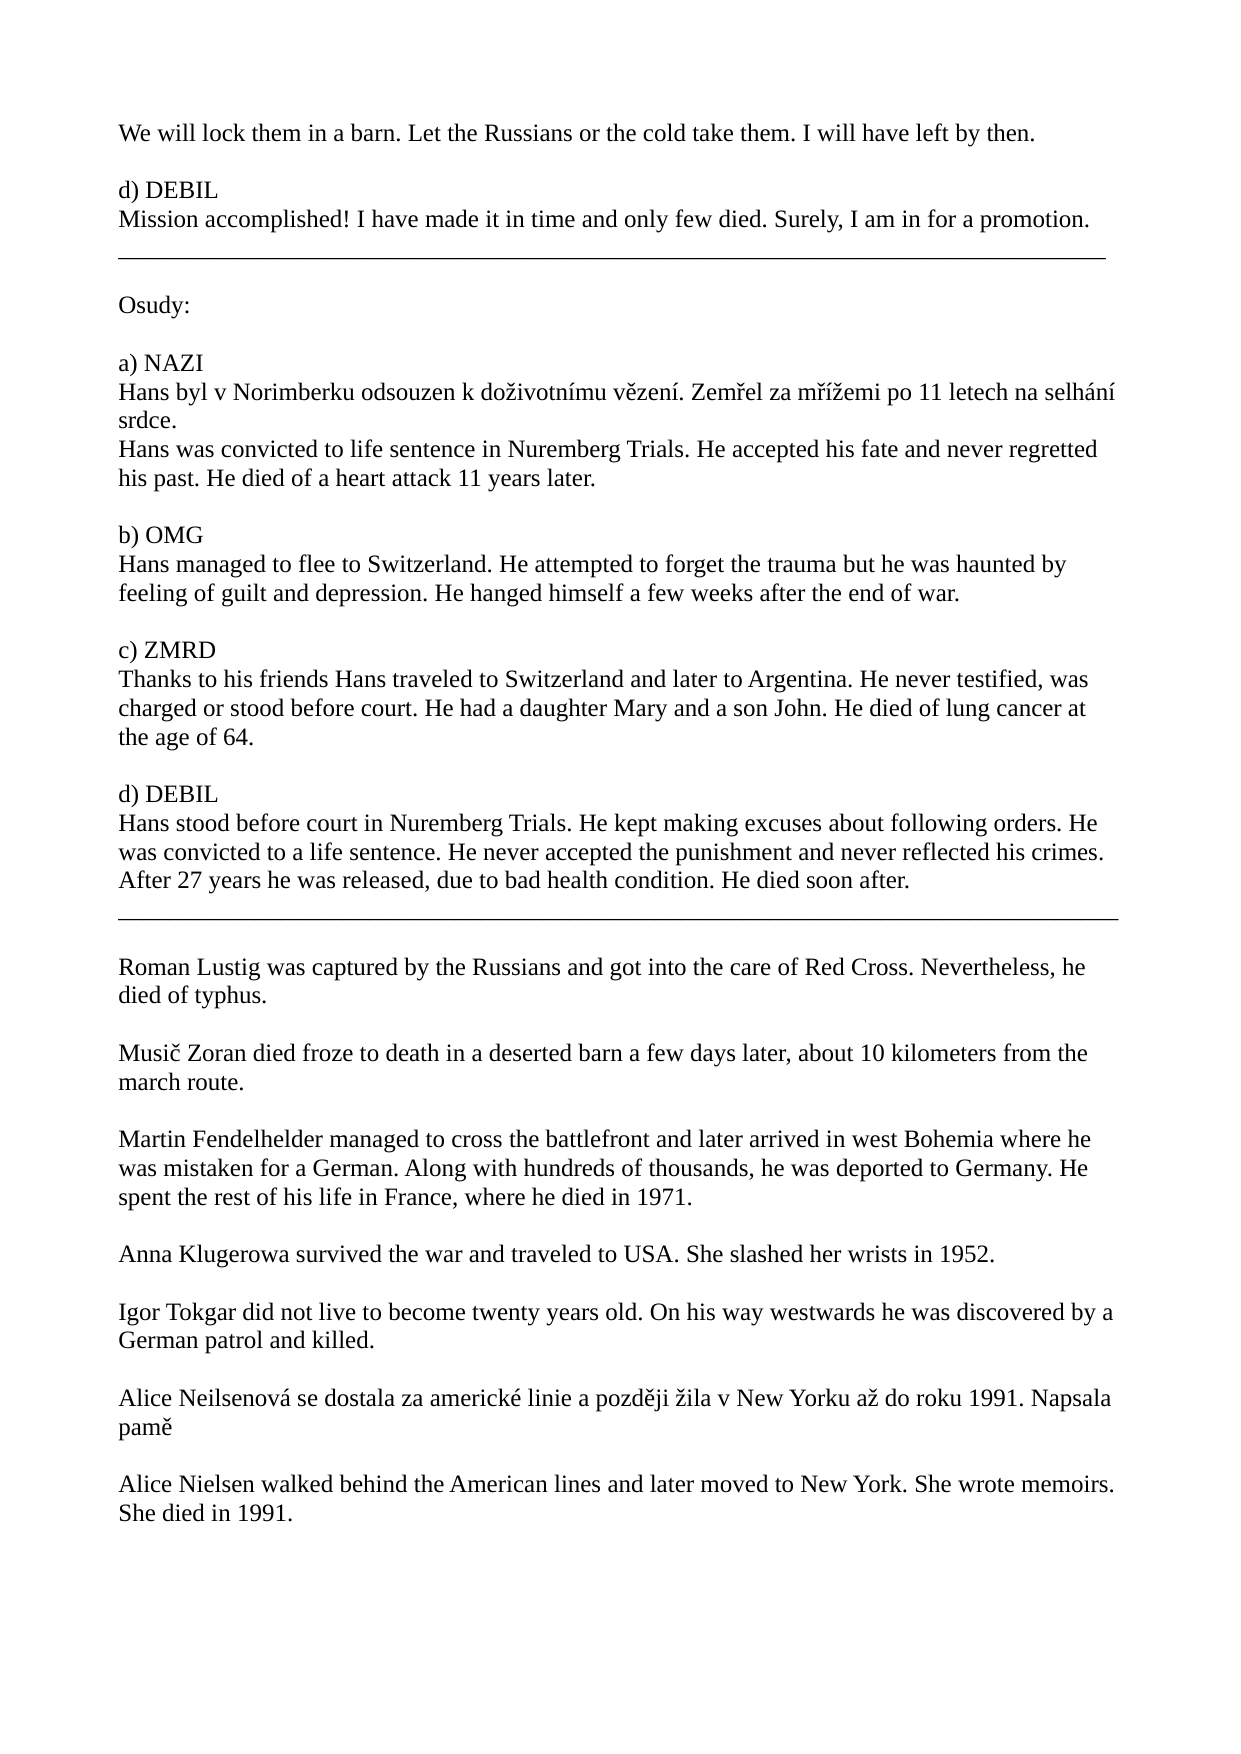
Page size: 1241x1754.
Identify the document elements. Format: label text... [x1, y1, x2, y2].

text Hans managed to flee to Switzerland. He attempted to forget the trauma but he was haunted by feeling of guilt and depression. He hanged himself a few weeks after the end of war. c) ZMRD [118, 549, 1122, 664]
text Alice Nielsen walked behind the American lines and later moved to New York. She wrote memoirs. She died in 1991. [118, 1469, 1122, 1527]
text Mission accomplished! I have made it in time and only few died. Surely, I am in for a promotion. _______________________________________________________________________________ Osudy: a) NAZI [118, 204, 1122, 377]
text Hans byl v Norimberku odsouzen k doživotnímu vězení. Zemřel za mřížemi po 11 letech na selhání srdce. [118, 377, 1122, 434]
text d) DEBIL [118, 176, 1122, 204]
text d) DEBIL [118, 779, 1122, 808]
text Hans was convicted to life sentence in Nuremberg Trials. He accepted his fate and never regretted his past. He died of a heart attack 11 years later. b) OMG [118, 434, 1122, 549]
text Igor Tokgar did not live to become twenty years old. On his way westwards he was discovered by a German patrol and killed. Alice Neilsenová se dostala za americké linie a později žila v New Yorku až do roku 1991. Napsala pamě [118, 1268, 1122, 1441]
text Thanks to his friends Hans traveled to Switzerland and later to Argentina. He never testified, was charged or stood before court. He had a daughter Mary and a son John. He died of lung cancer at the age of 64. [118, 664, 1122, 779]
text Hans stood before court in Nuremberg Trials. He kept making excuses about following orders. He was convicted to a life sentence. He never accepted the punishment and never reflected his crimes. After 27 years he was released, due to bad health condition. He died soon after. ________________________________________________________________________________ Roman Lustig was captured by the Russians and got into the care of Red Cross. Nevertheless, he died of typhus. Musič Zoran died froze to death in a deserted barn a few days later, about 10 kilometers from the march route. Martin Fendelhelder managed to cross the battlefront and later arrived in west Bohemia where he was mistaken for a German. Along with hundreds of thousands, he was deported to Germany. He spent the rest of his life in France, where he died in 1971. Anna Klugerowa survived the war and traveled to USA. She slashed her wrists in 1952. [118, 808, 1122, 1268]
text We will lock them in a barn. Let the Russians or the cold take them. I will have left by then. [118, 118, 1122, 147]
